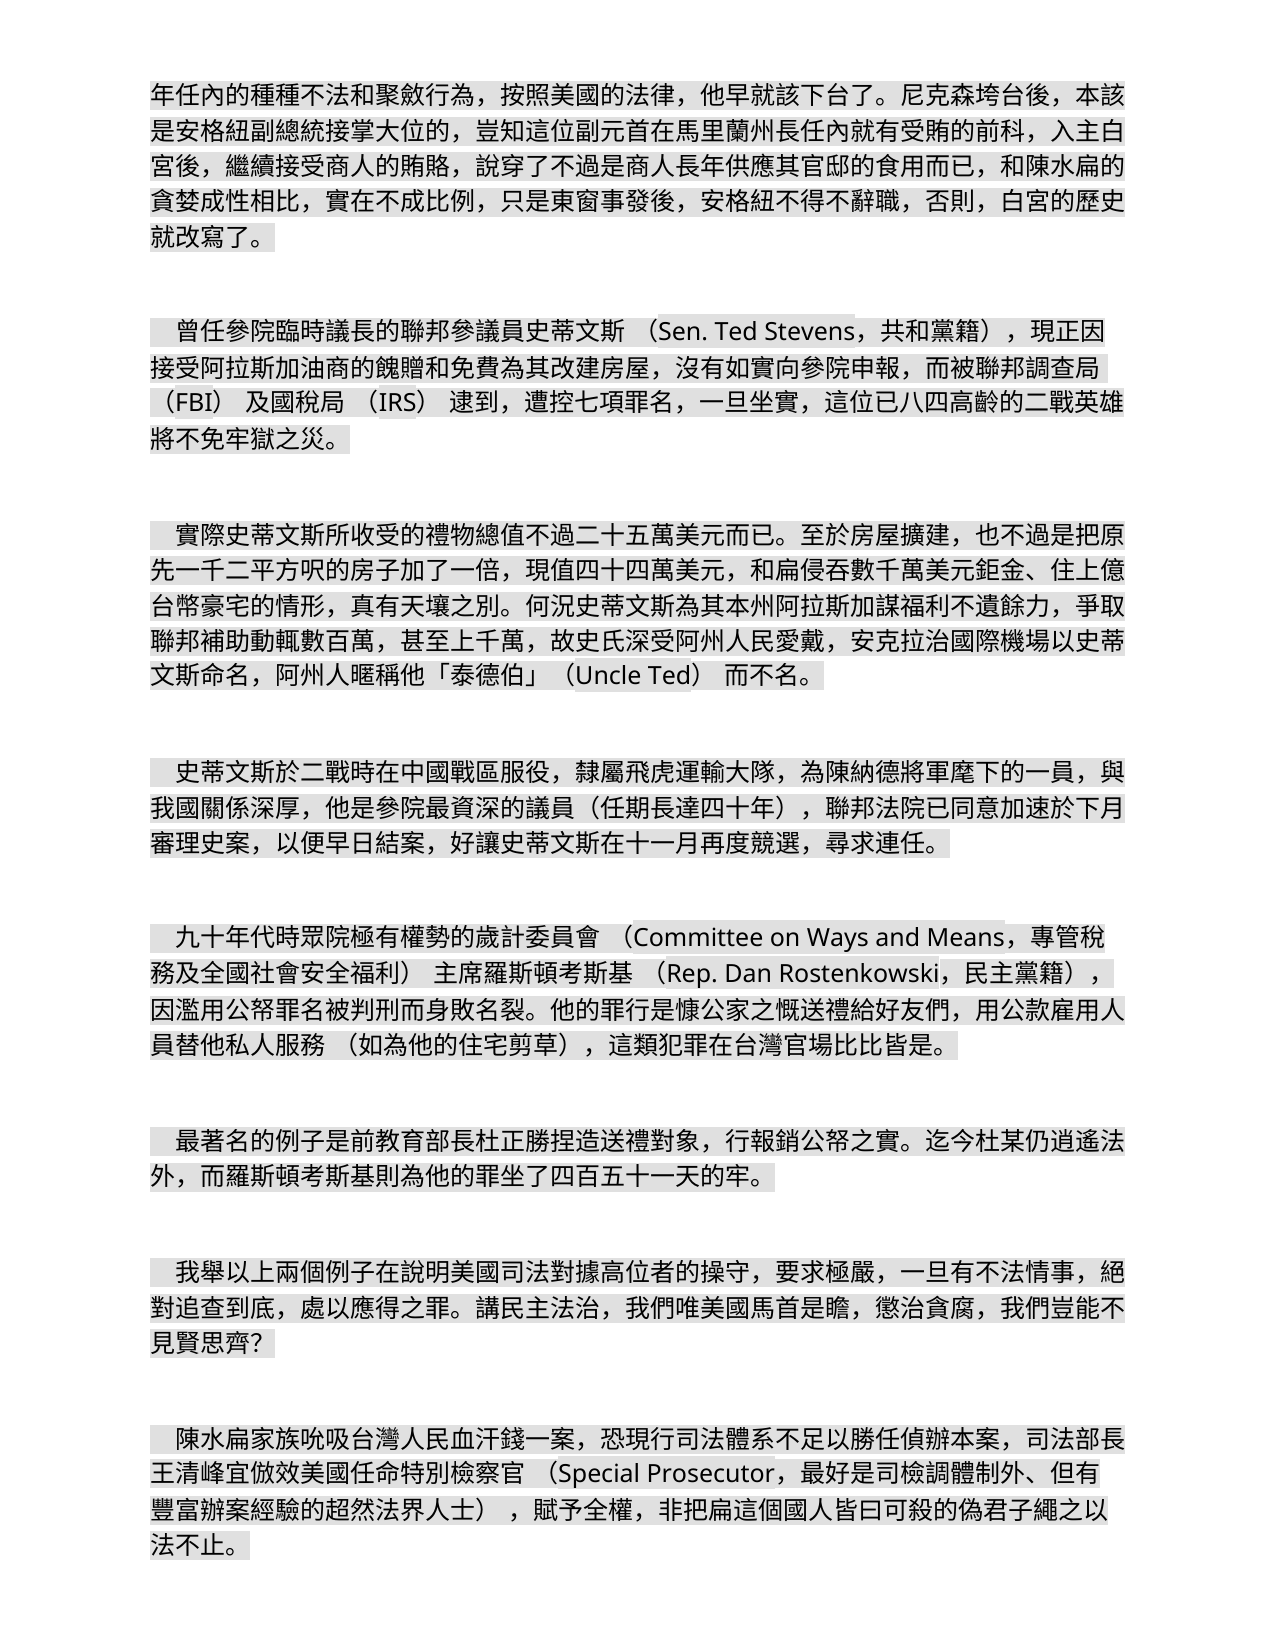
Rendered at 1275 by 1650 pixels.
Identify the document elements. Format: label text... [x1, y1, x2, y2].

text 曾任參院臨時議長的聯邦參議員史蒂文斯 （Sen. Ted Stevens，共和黨籍），現正因接受阿拉斯加油商的餽贈和免費為其改建房屋，沒有如實向參院申報，而被聯邦調查局 （FBI） 及國稅局 （IRS） 逮到，遭控七項罪名，一旦坐實，這位已八四高齡的二戰英雄將不免牢獄之災。 [150, 277, 1125, 454]
text 陳水扁家族吮吸台灣人民血汗錢一案，恐現行司法體系不足以勝任偵辦本案，司法部長王清峰宜倣效美國任命特別檢察官 （Special Prosecutor，最好是司檢調體制外、但有豐富辦案經驗的超然法界人士） ，賦予全權，非把扁這個國人皆曰可殺的偽君子繩之以法不止。 [150, 1383, 1125, 1560]
text 九十年代時眾院極有權勢的歲計委員會 （Committee on Ways and Means，專管稅務及全國社會安全福利） 主席羅斯頓考斯基 （Rep. Dan Rostenkowski，民主黨籍），因濫用公帑罪名被判刑而身敗名裂。他的罪行是慷公家之慨送禮給好友們，用公款雇用人員替他私人服務 （如為他的住宅剪草），這類犯罪在台灣官場比比皆是。 [150, 883, 1125, 1060]
text 實際史蒂文斯所收受的禮物總值不過二十五萬美元而已。至於房屋擴建，也不過是把原先一千二平方呎的房子加了一倍，現值四十四萬美元，和扁侵吞數千萬美元鉅金、住上億台幣豪宅的情形，真有天壤之別。何況史蒂文斯為其本州阿拉斯加謀福利不遺餘力，爭取聯邦補助動輒數百萬，甚至上千萬，故史氏深受阿州人民愛戴，安克拉治國際機場以史蒂文斯命名，阿州人暱稱他「泰德伯」（Uncle Ted） 而不名。 [150, 479, 1125, 692]
text 最著名的例子是前教育部長杜正勝捏造送禮對象，行報銷公帑之實。迄今杜某仍逍遙法外，而羅斯頓考斯基則為他的罪坐了四百五十一天的牢。 [150, 1085, 1125, 1192]
text 我舉以上兩個例子在說明美國司法對據高位者的操守，要求極嚴，一旦有不法情事，絕對追查到底，處以應得之罪。講民主法治，我們唯美國馬首是瞻，懲治貪腐，我們豈能不見賢思齊？ [150, 1217, 1125, 1358]
text 史蒂文斯於二戰時在中國戰區服役，隸屬飛虎運輸大隊，為陳納德將軍麾下的一員，與我國關係深厚，他是參院最資深的議員（任期長達四十年），聯邦法院已同意加速於下月審理史案，以便早日結案，好讓史蒂文斯在十一月再度競選，尋求連任。 [150, 717, 1125, 858]
text 年任內的種種不法和聚斂行為，按照美國的法律，他早就該下台了。尼克森垮台後，本該是安格紐副總統接掌大位的，豈知這位副元首在馬里蘭州長任內就有受賄的前科，入主白宮後，繼續接受商人的賄賂，說穿了不過是商人長年供應其官邸的食用而已，和陳水扁的貪婪成性相比，實在不成比例，只是東窗事發後，安格紐不得不辭職，否則，白宮的歷史就改寫了。 [150, 75, 1125, 252]
